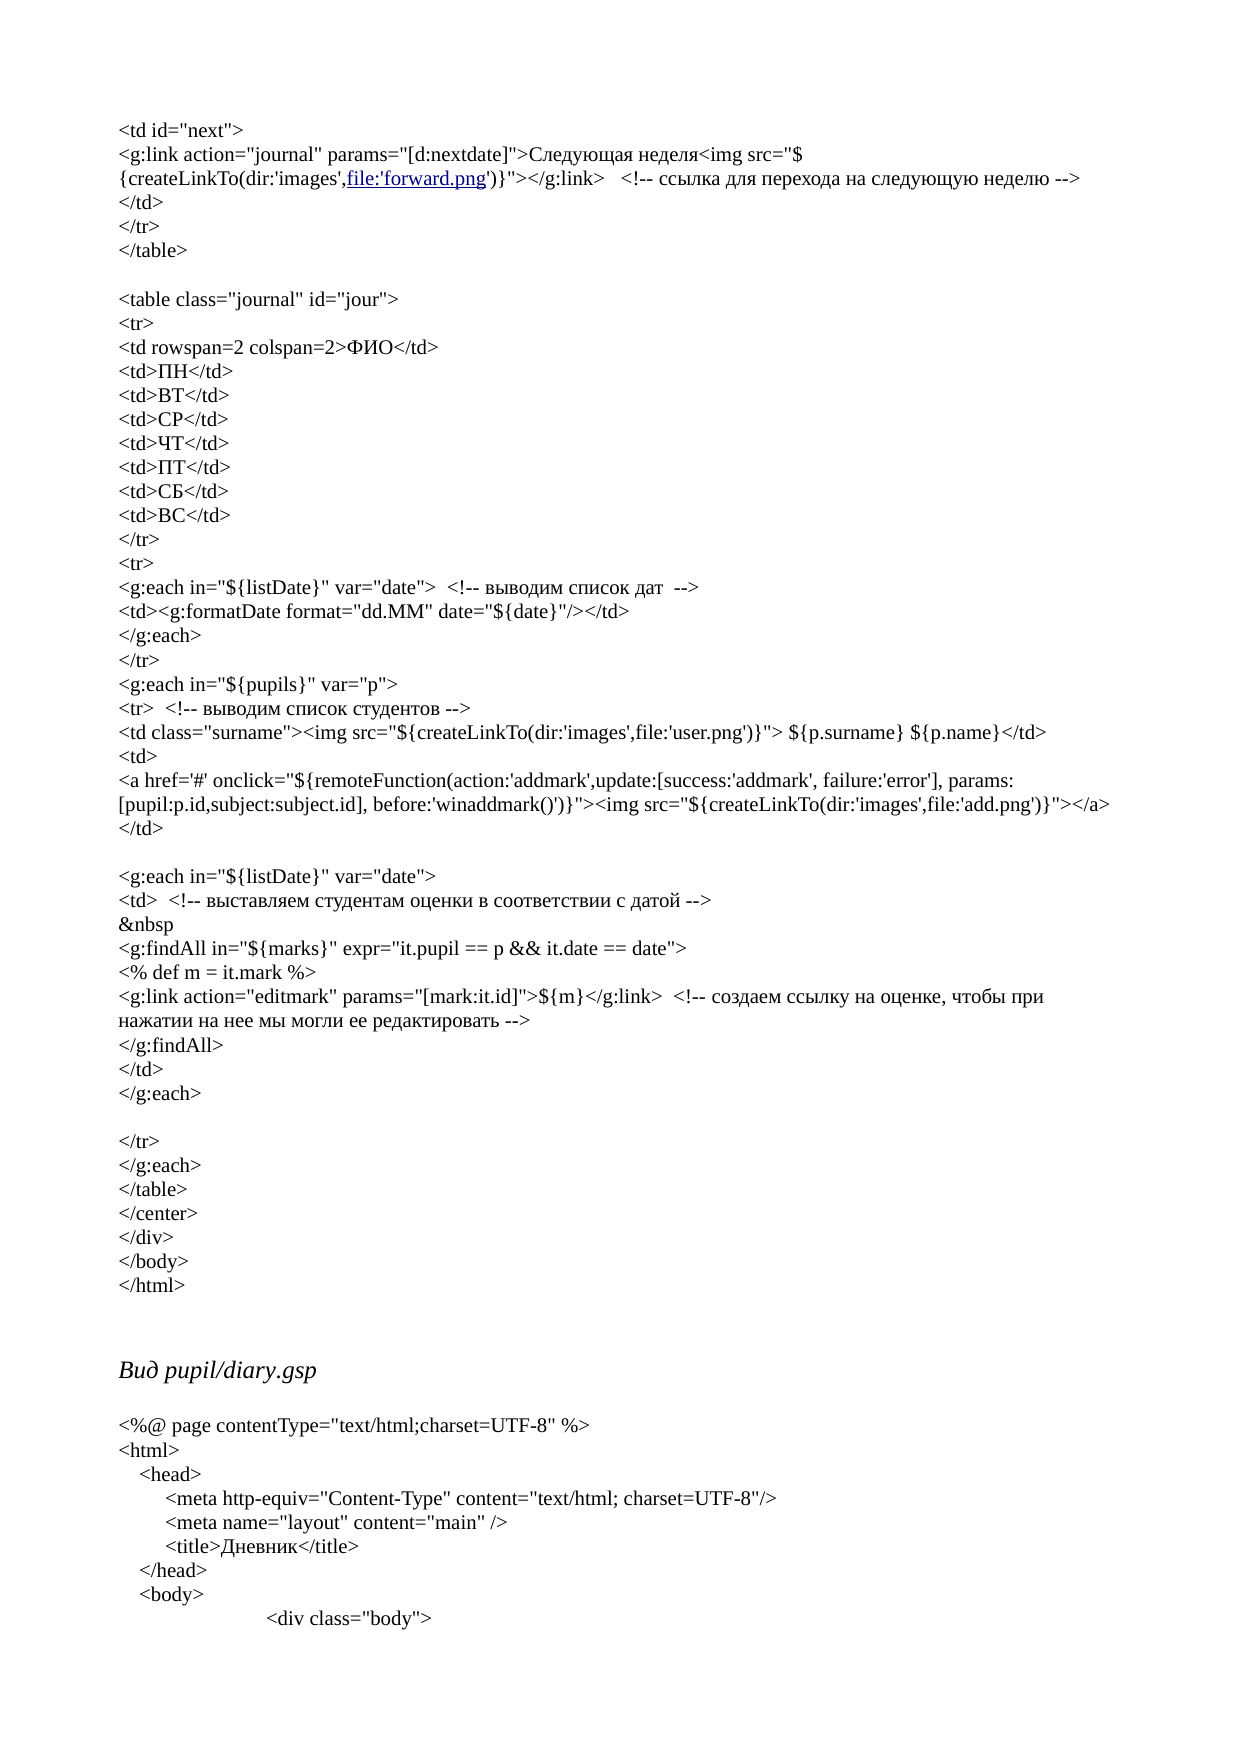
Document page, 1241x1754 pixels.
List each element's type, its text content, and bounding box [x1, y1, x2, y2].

text <head> [118, 1462, 1122, 1486]
text <meta http-equiv="Content-Type" content="text/html; charset=UTF-8"/> [118, 1486, 1122, 1510]
text <title>Дневник</title> [118, 1534, 1122, 1558]
text <meta name="layout" content="main" /> [118, 1510, 1122, 1534]
text </head> [118, 1558, 1122, 1582]
text <div class="body"> [118, 1606, 1122, 1630]
text <%@ page contentType="text/html;charset=UTF-8" %> [118, 1413, 1122, 1437]
text <html> [118, 1437, 1122, 1462]
text Вид pupil/diary.gsp [118, 1356, 1122, 1384]
text <body> [118, 1582, 1122, 1606]
text <td id="next"> <g:link action="journal" params="[d:nextdate]">Следующая неделя<img src="${createLinkTo(dir:'images',file:'forward.png')}"></g:link> <!-- ссылка для перехода на следующую неделю --> </td> </tr> </table> <table class="journal" id="jour"> <tr> <td rowspan=2 colspan=2>ФИО</td> <td>ПН</td> <td>ВТ</td> <td>СР</td> <td>ЧТ</td> <td>ПТ</td> <td>СБ</td> <td>ВС</td> </tr> <tr> <g:each in="${listDate}" var="date"> <!-- выводим список дат --> <td><g:formatDate format="dd.MM" date="${date}"/></td> </g:each> </tr> <g:each in="${pupils}" var="p"> <tr> <!-- выводим список студентов --> <td class="surname"><img src="${createLinkTo(dir:'images',file:'user.png')}"> ${p.surname} ${p.name}</td> <td> <a href='#' onclick="${remoteFunction(action:'addmark',update:[success:'addmark', failure:'error'], params:[pupil:p.id,subject:subject.id], before:'winaddmark()')}"><img src="${createLinkTo(dir:'images',file:'add.png')}"></a> </td> <g:each in="${listDate}" var="date"> <td> <!-- выставляем студентам оценки в соответствии с датой --> &nbsp <g:findAll in="${marks}" expr="it.pupil == p && it.date == date"> <% def m = it.mark %> <g:link action="editmark" params="[mark:it.id]">${m}</g:link> <!-- создаем ссылку на оценке, чтобы при нажатии на нее мы могли ее редактировать --> </g:findAll> </td> </g:each> </tr> </g:each> </table> </center> </div> </body> </html> [118, 118, 1122, 1297]
